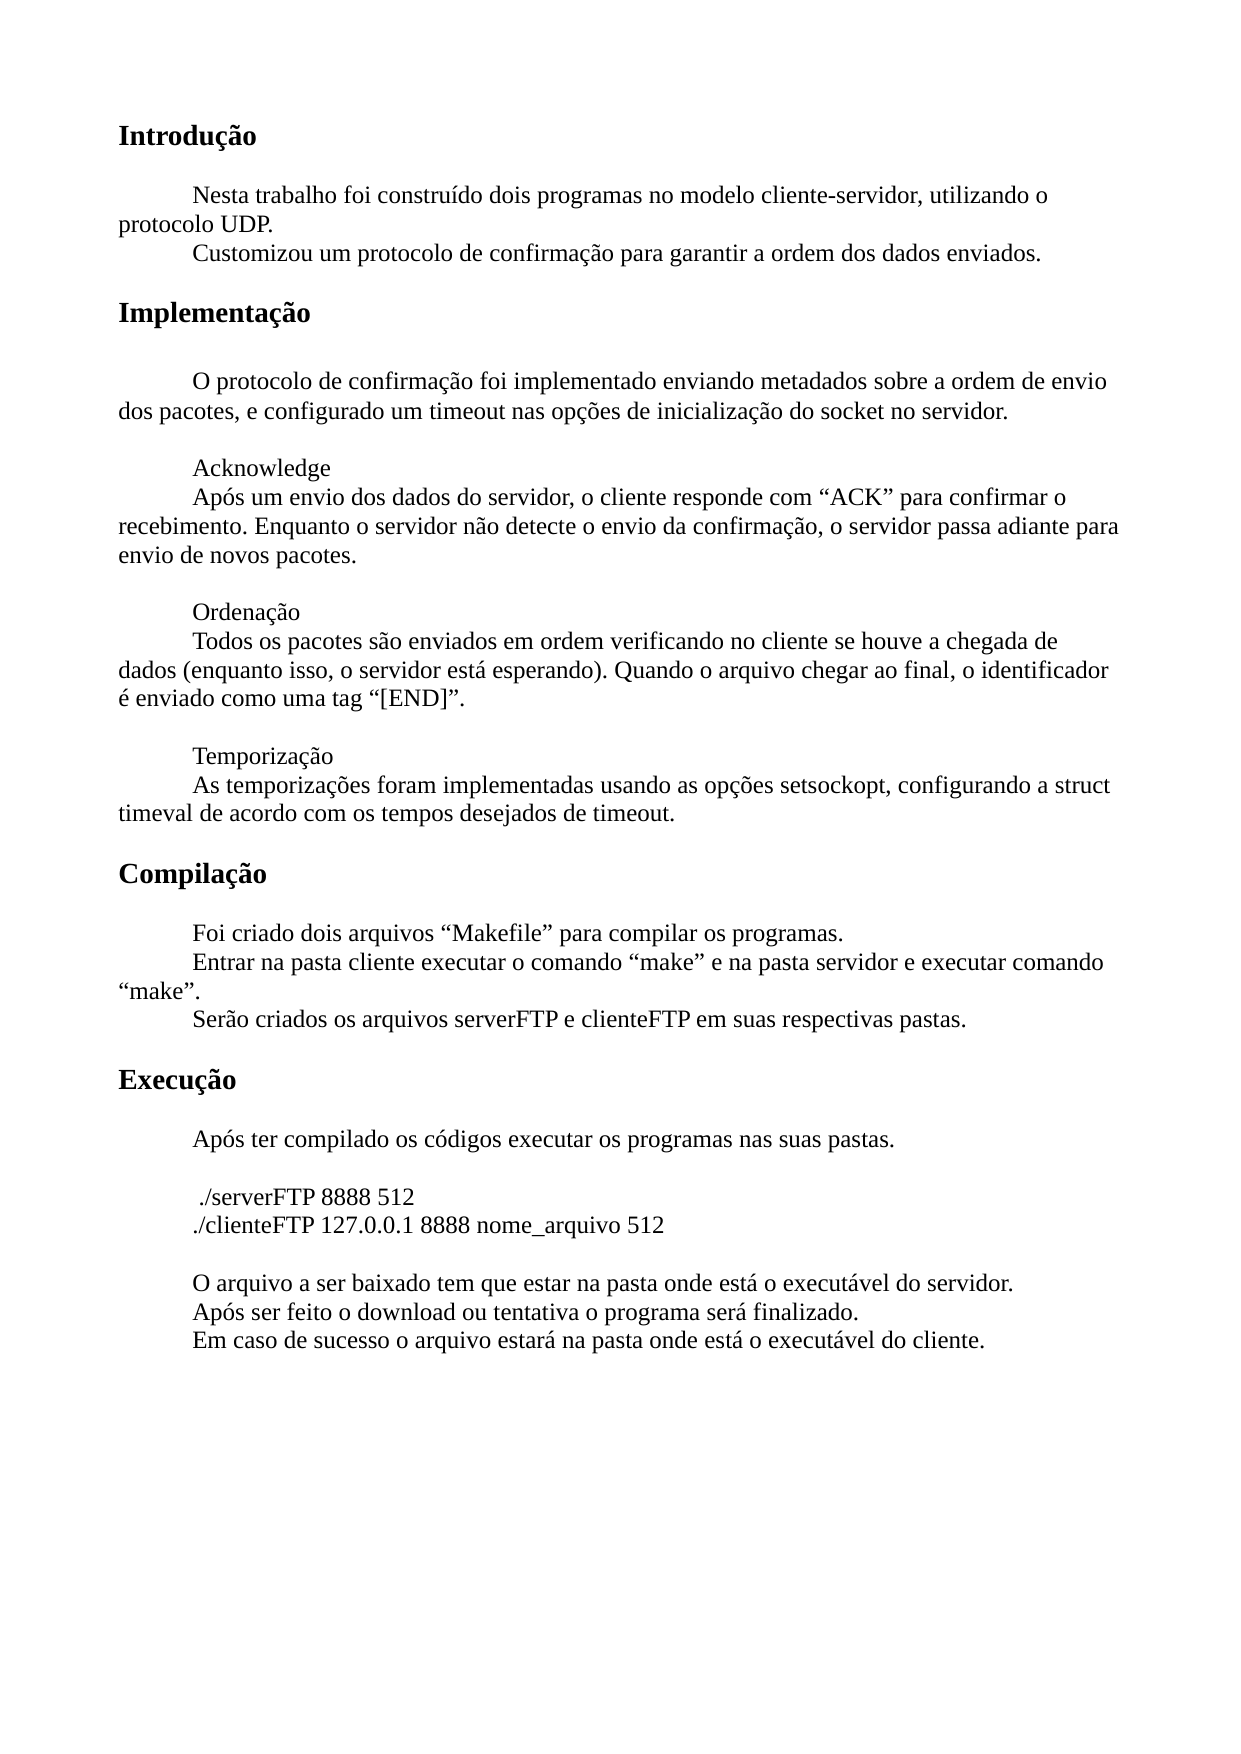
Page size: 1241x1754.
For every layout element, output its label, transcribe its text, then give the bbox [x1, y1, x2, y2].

text Todos os pacotes são enviados em ordem verificando no cliente se houve a chegada de dados (enquanto isso, o servidor está esperando). Quando o arquivo chegar ao final, o identificador é enviado como uma tag “[END]”. [118, 626, 1122, 712]
text Nesta trabalho foi construído dois programas no modelo cliente-servidor, utilizando o protocolo UDP. [118, 180, 1122, 238]
text Foi criado dois arquivos “Makefile” para compilar os programas. [118, 918, 1122, 947]
text Execução [118, 1062, 1122, 1096]
text Após ser feito o download ou tentativa o programa será finalizado. [118, 1297, 1122, 1326]
text As temporizações foram implementadas usando as opções setsockopt, configurando a struct timeval de acordo com os tempos desejados de timeout. [118, 770, 1122, 827]
text ./clienteFTP 127.0.0.1 8888 nome_arquivo 512 [118, 1211, 1122, 1239]
text Entrar na pasta cliente executar o comando “make” e na pasta servidor e executar comando “make”. [118, 947, 1122, 1004]
text Acknowledge [118, 453, 1122, 482]
text Serão criados os arquivos serverFTP e clienteFTP em suas respectivas pastas. [118, 1004, 1122, 1033]
text Compilação [118, 856, 1122, 889]
text Introdução [118, 118, 1122, 152]
text Implementação [118, 295, 1122, 329]
text Ordenação [118, 597, 1122, 626]
text Após um envio dos dados do servidor, o cliente responde com “ACK” para confirmar o recebimento. Enquanto o servidor não detecte o envio da confirmação, o servidor passa adiante para envio de novos pacotes. [118, 482, 1122, 568]
text O arquivo a ser baixado tem que estar na pasta onde está o executável do servidor. [118, 1268, 1122, 1297]
text Após ter compilado os códigos executar os programas nas suas pastas. [118, 1124, 1122, 1153]
text Temporização [118, 741, 1122, 770]
text O protocolo de confirmação foi implementado enviando metadados sobre a ordem de envio dos pacotes, e configurado um timeout nas opções de inicialização do socket no servidor. [118, 362, 1122, 425]
text ./serverFTP 8888 512 [118, 1182, 1122, 1211]
text Customizou um protocolo de confirmação para garantir a ordem dos dados enviados. [118, 238, 1122, 267]
text Em caso de sucesso o arquivo estará na pasta onde está o executável do cliente. [118, 1326, 1122, 1354]
